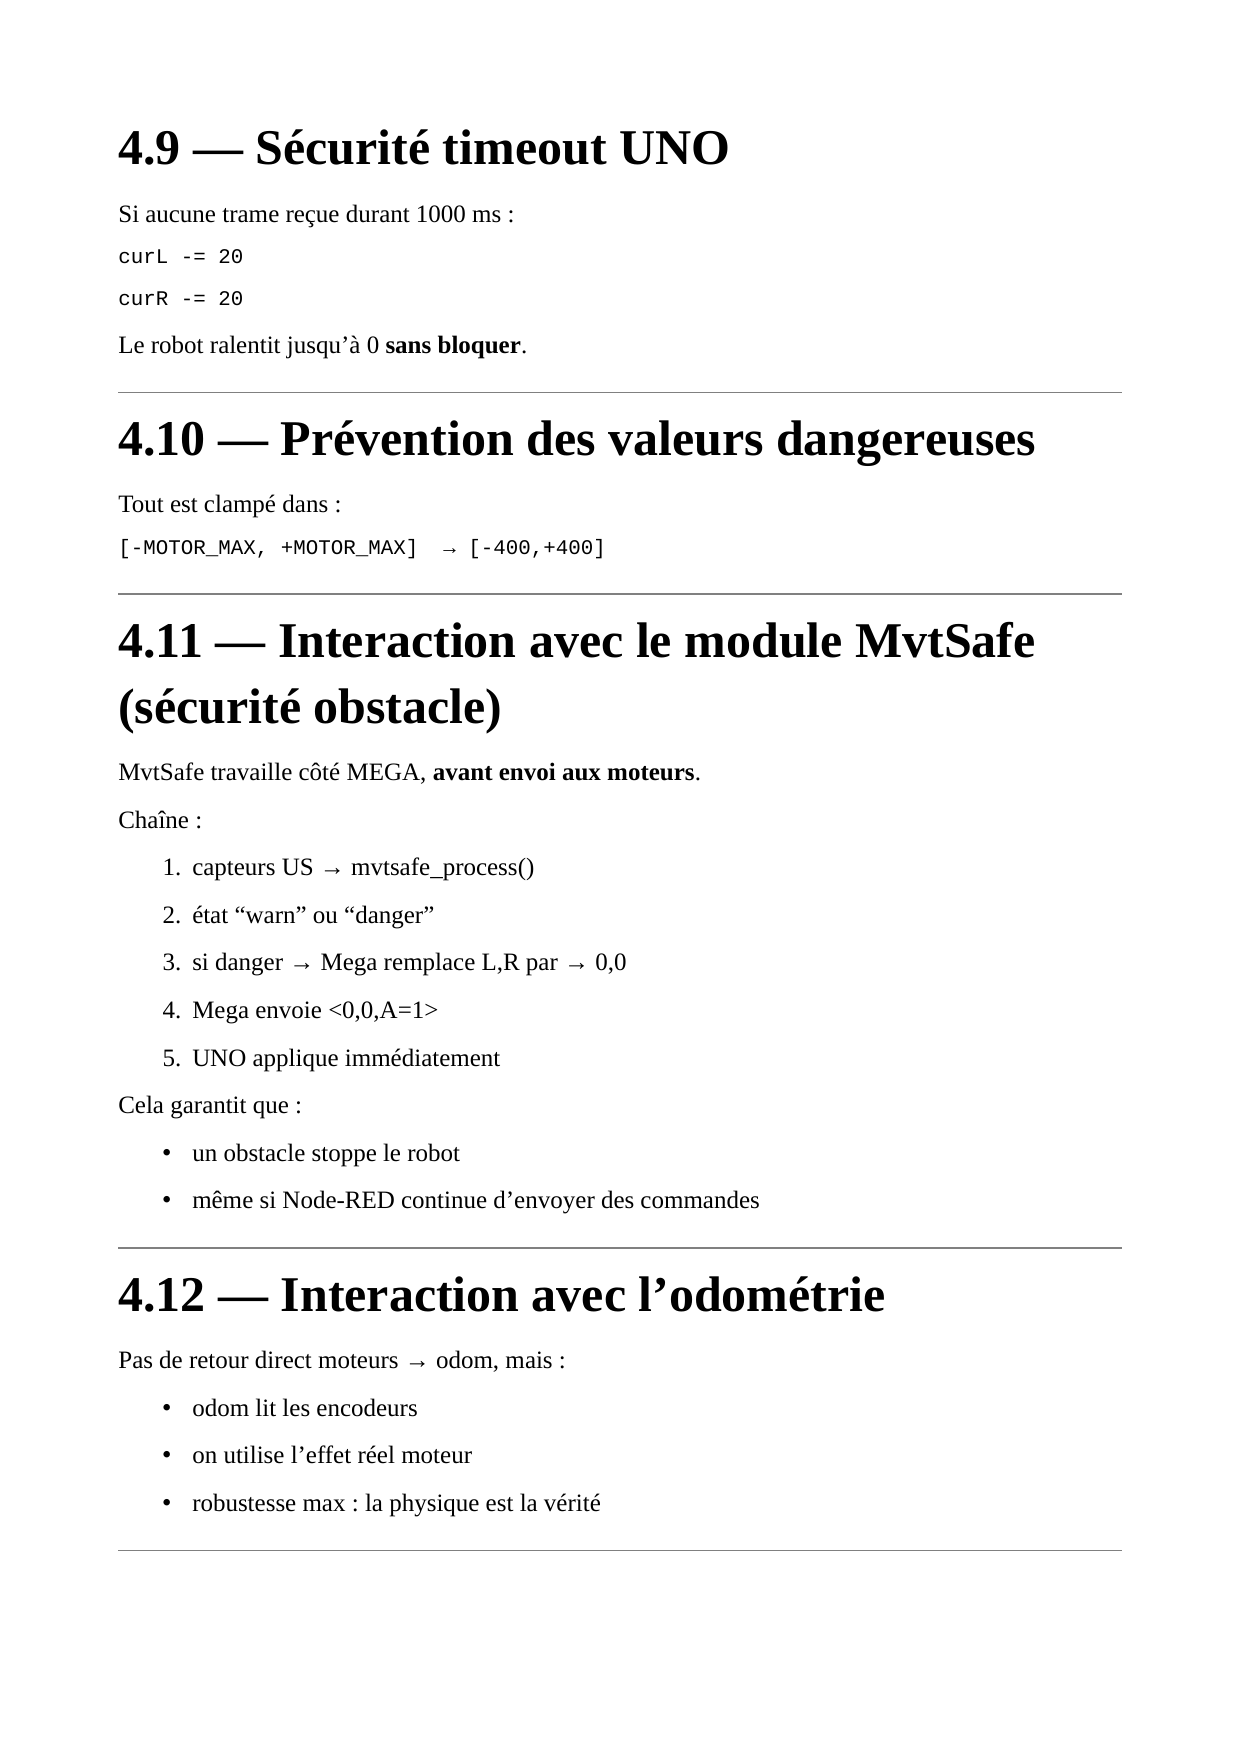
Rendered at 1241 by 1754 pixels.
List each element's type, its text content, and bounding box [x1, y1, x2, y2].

subtitle 4.9 — Sécurité timeout UNO [118, 118, 1122, 176]
list odom lit les encodeurs [162, 1393, 1122, 1422]
text Si aucune trame reçue durant 1000 ms : [118, 199, 1122, 227]
text Tout est clampé dans : [118, 489, 1122, 518]
text Le robot ralentit jusqu’à 0 sans bloquer. [118, 330, 1122, 359]
list même si Node-RED continue d’envoyer des commandes [162, 1186, 1122, 1214]
text [-MOTOR_MAX, +MOTOR_MAX] → [-400,+400] [118, 537, 1122, 561]
list si danger → Mega remplace L,R par → 0,0 [162, 947, 1122, 976]
text MvtSafe travaille côté MEGA, avant envoi aux moteurs. [118, 757, 1122, 786]
text Pas de retour direct moteurs → odom, mais : [118, 1345, 1122, 1374]
list Mega envoie <0,0,A=1> [162, 995, 1122, 1024]
text curR -= 20 [118, 288, 1122, 312]
list UNO applique immédiatement [162, 1043, 1122, 1071]
list on utilise l’effet réel moteur [162, 1440, 1122, 1469]
subtitle 4.10 — Prévention des valeurs dangereuses [118, 409, 1122, 466]
subtitle 4.11 — Interaction avec le module MvtSafe (sécurité obstacle) [118, 610, 1122, 734]
text Chaîne : [118, 805, 1122, 833]
list robustesse max : la physique est la vérité [162, 1488, 1122, 1517]
text curL -= 20 [118, 246, 1122, 270]
subtitle 4.12 — Interaction avec l’odométrie [118, 1264, 1122, 1322]
text Cela garantit que : [118, 1090, 1122, 1119]
list capteurs US → mvtsafe_process() [162, 852, 1122, 881]
list un obstacle stoppe le robot [162, 1138, 1122, 1167]
list état “warn” ou “danger” [162, 900, 1122, 929]
